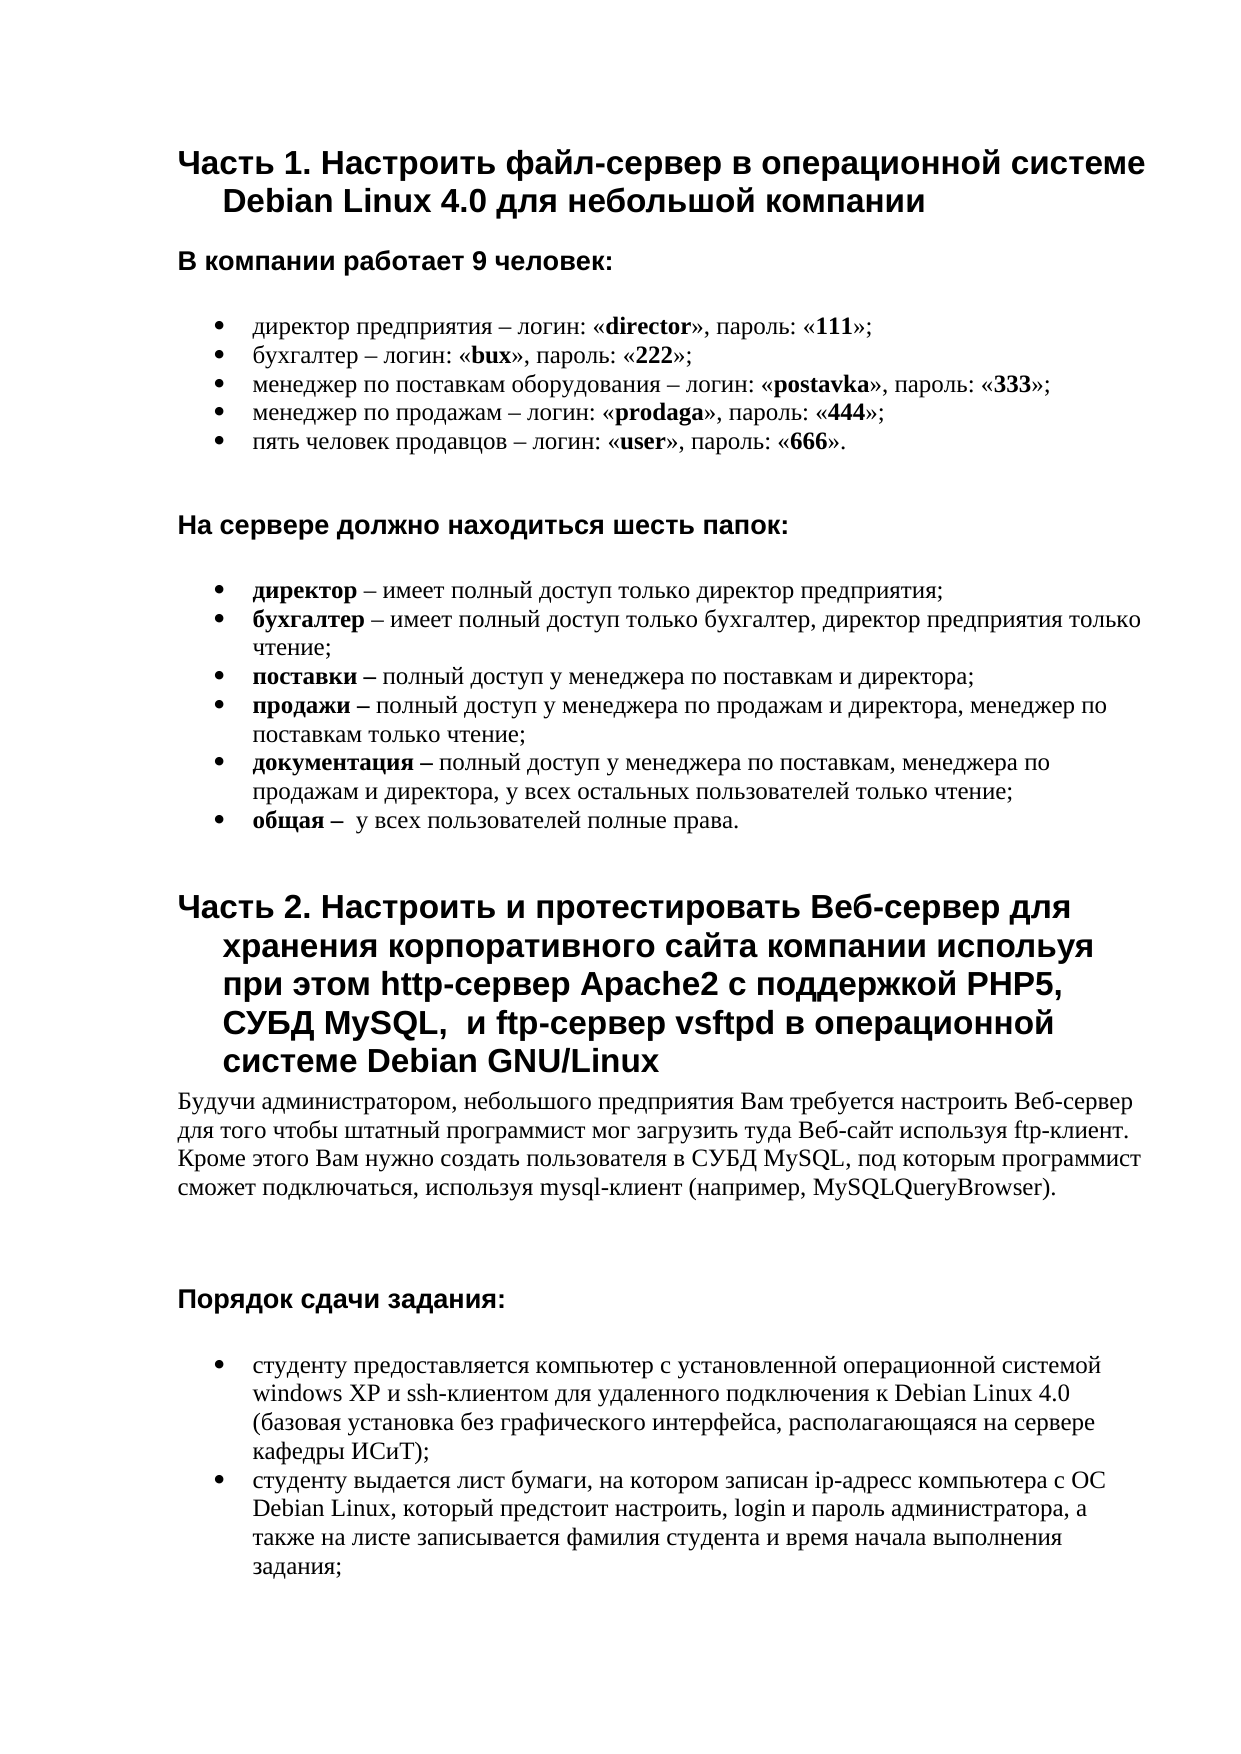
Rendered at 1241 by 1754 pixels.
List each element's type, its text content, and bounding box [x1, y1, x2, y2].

list директор – имеет полный доступ только директор предприятия; [215, 575, 1152, 604]
list продажи – полный доступ у менеджера по продажам и директора, менеджер по поставкам только чтение; [215, 690, 1152, 747]
subtitle Порядок сдачи задания: [177, 1283, 1152, 1315]
list бухгалтер – логин: «bux», пароль: «222»; [215, 340, 1152, 369]
list директор предприятия – логин: «director», пароль: «111»; [215, 311, 1152, 340]
subtitle Часть 2. Настроить и протестировать Веб-сервер для хранения корпоративного сайта компании испольуя при этом http-сервер Apache2 с поддержкой PHP5, СУБД MySQL, и ftp-сервер vsftpd в операционной системе Debian GNU/Linux [177, 887, 1152, 1080]
subtitle Часть 1. Настроить файл-сервер в операционной системе Debian Linux 4.0 для небольшой компании [177, 143, 1152, 220]
list общая – у всех пользователей полные права. [215, 805, 1152, 834]
list пять человек продавцов ­– логин: «user», пароль: «666». [215, 426, 1152, 455]
list бухгалтер – имеет полный доступ только бухгалтер, директор предприятия только чтение; [215, 604, 1152, 661]
list студенту предоставляется компьютер с установленной операционной системой windows XP и ssh-клиентом для удаленного подключения к Debian Linux 4.0 (базовая установка без графического интерфейса, располагающаяся на сервере кафедры ИСиТ); [215, 1350, 1152, 1465]
list менеджер по поставкам оборудования – логин: «postavka», пароль: «333»; [215, 369, 1152, 397]
list студенту выдается лист бумаги, на котором записан ip-адресс компьютера с ОС Debian Linux, который предстоит настроить, login и пароль администратора, а также на листе записывается фамилия студента и время начала выполнения задания; [215, 1465, 1152, 1580]
list менеджер по продажам – логин: «prodaga», пароль: «444»; [215, 397, 1152, 426]
text Будучи администратором, небольшого предприятия Вам требуется настроить Веб-сервер для того чтобы штатный программист мог загрузить туда Веб-сайт используя ftp-клиент. Кроме этого Вам нужно создать пользователя в СУБД MySQL, под которым программист сможет подключаться, используя mysql-клиент (например, MySQLQueryBrowser). [177, 1086, 1152, 1201]
list документация – полный доступ у менеджера по поставкам, менеджера по продажам и директора, у всех остальных пользователей только чтение; [215, 747, 1152, 805]
subtitle В компании работает 9 человек: [177, 245, 1152, 276]
subtitle На сервере должно находиться шесть папок: [177, 509, 1152, 540]
list поставки – полный доступ у менеджера по поставкам и директора; [215, 661, 1152, 690]
